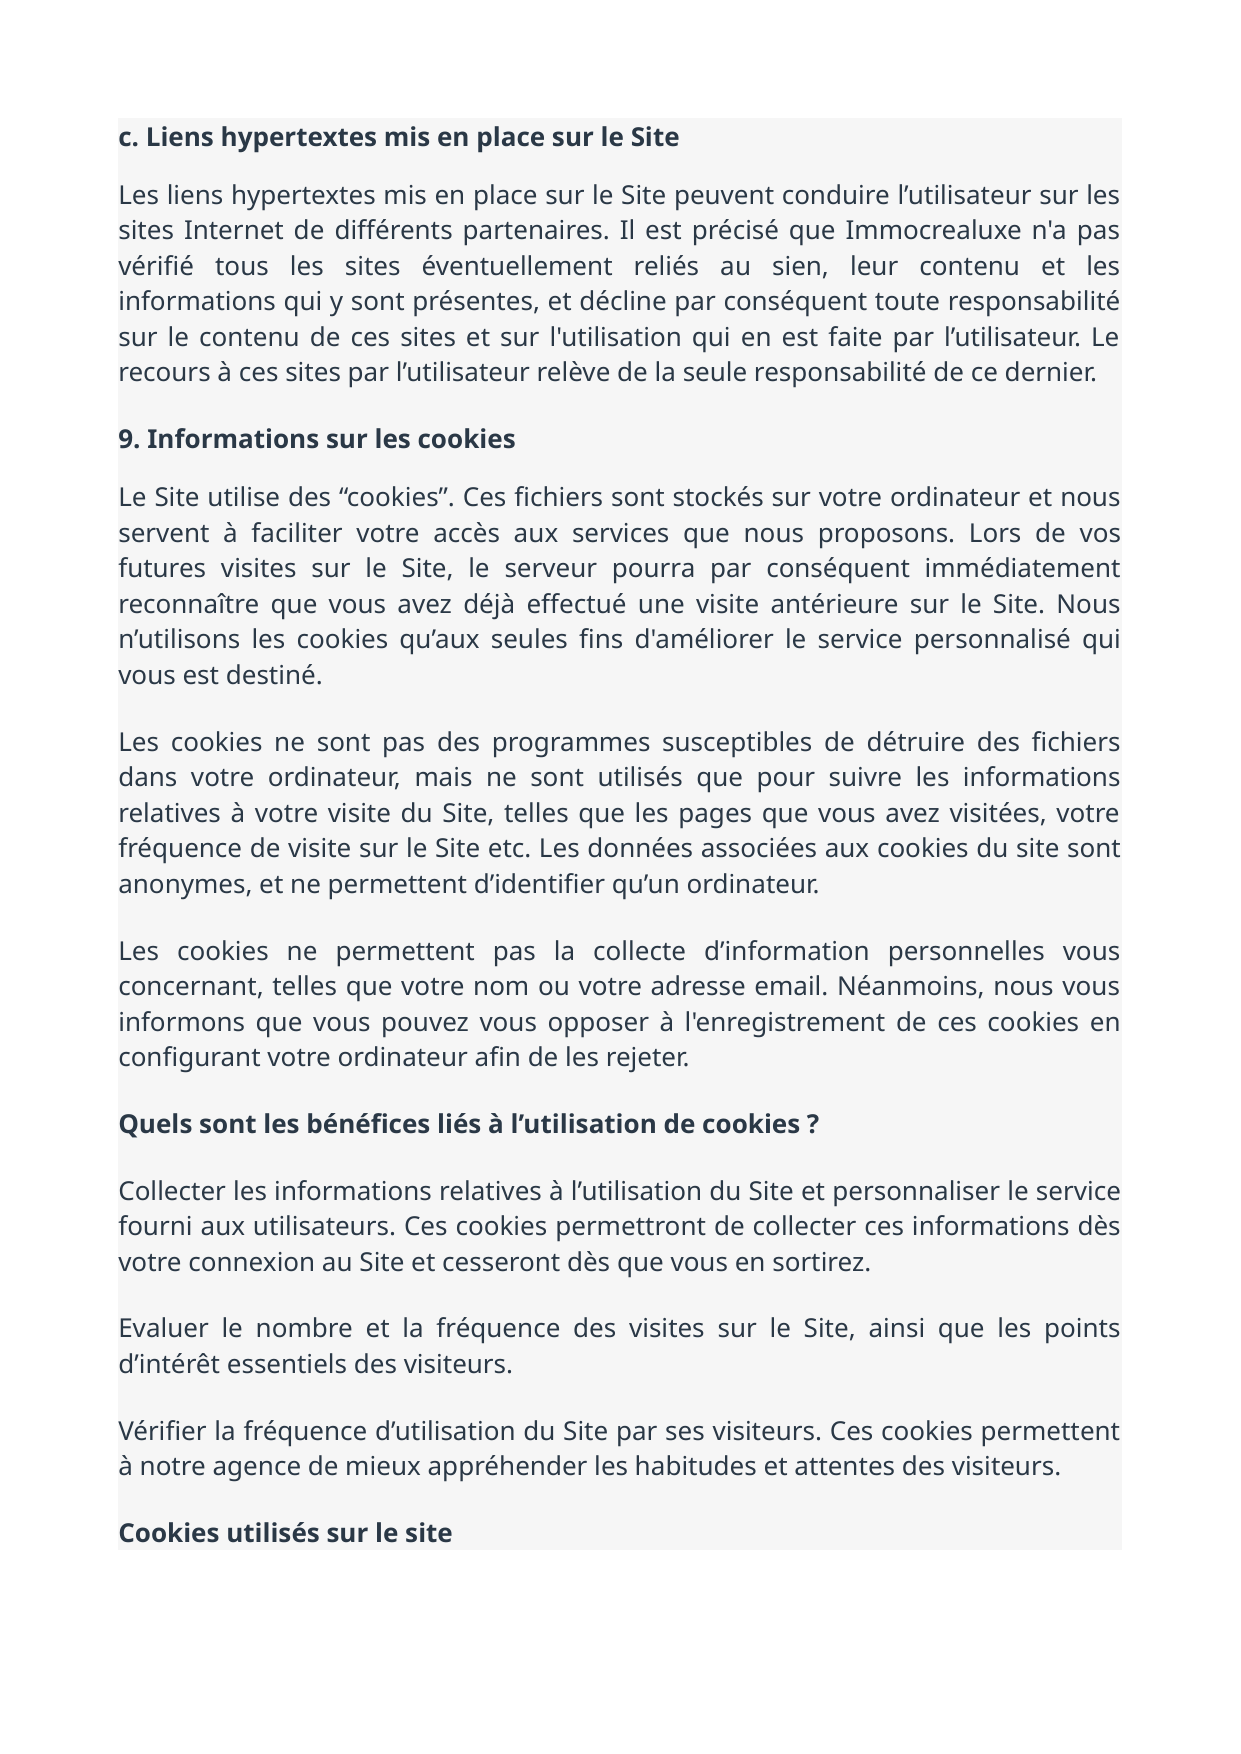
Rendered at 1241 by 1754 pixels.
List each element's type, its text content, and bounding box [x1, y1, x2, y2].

text Cookies utilisés sur le site [118, 1515, 1122, 1550]
text Collecter les informations relatives à l’utilisation du Site et personnaliser le service fourni aux utilisateurs. Ces cookies permettront de collecter ces informations dès votre connexion au Site et cesseront dès que vous en sortirez. [118, 1172, 1122, 1279]
text Vérifier la fréquence d’utilisation du Site par ses visiteurs. Ces cookies permettent à notre agence de mieux appréhender les habitudes et attentes des visiteurs. [118, 1412, 1122, 1483]
text Les cookies ne permettent pas la collecte d’information personnelles vous concernant, telles que votre nom ou votre adresse email. Néanmoins, nous vous informons que vous pouvez vous opposer à l'enregistrement de ces cookies en configurant votre ordinateur afin de les rejeter. [118, 932, 1122, 1074]
text Quels sont les bénéfices liés à l’utilisation de cookies ? [118, 1106, 1122, 1141]
text Evaluer le nombre et la fréquence des visites sur le Site, ainsi que les points d’intérêt essentiels des visiteurs. [118, 1310, 1122, 1381]
text Le Site utilise des “cookies”. Ces fichiers sont stockés sur votre ordinateur et nous servent à faciliter votre accès aux services que nous proposons. Lors de vos futures visites sur le Site, le serveur pourra par conséquent immédiatement reconnaître que vous avez déjà effectué une visite antérieure sur le Site. Nous n’utilisons les cookies qu’aux seules fins d'améliorer le service personnalisé qui vous est destiné. [118, 479, 1122, 692]
text Les cookies ne sont pas des programmes susceptibles de détruire des fichiers dans votre ordinateur, mais ne sont utilisés que pour suivre les informations relatives à votre visite du Site, telles que les pages que vous avez visitées, votre fréquence de visite sur le Site etc. Les données associées aux cookies du site sont anonymes, et ne permettent d’identifier qu’un ordinateur. [118, 723, 1122, 901]
text Les liens hypertextes mis en place sur le Site peuvent conduire l’utilisateur sur les sites Internet de différents partenaires. Il est précisé que Immocrealuxe n'a pas vérifié tous les sites éventuellement reliés au sien, leur contenu et les informations qui y sont présentes, et décline par conséquent toute responsabilité sur le contenu de ces sites et sur l'utilisation qui en est faite par l’utilisateur. Le recours à ces sites par l’utilisateur relève de la seule responsabilité de ce dernier. [118, 176, 1122, 389]
subtitle 9. Informations sur les cookies [118, 421, 1122, 456]
subtitle c. Liens hypertextes mis en place sur le Site [118, 118, 1122, 154]
